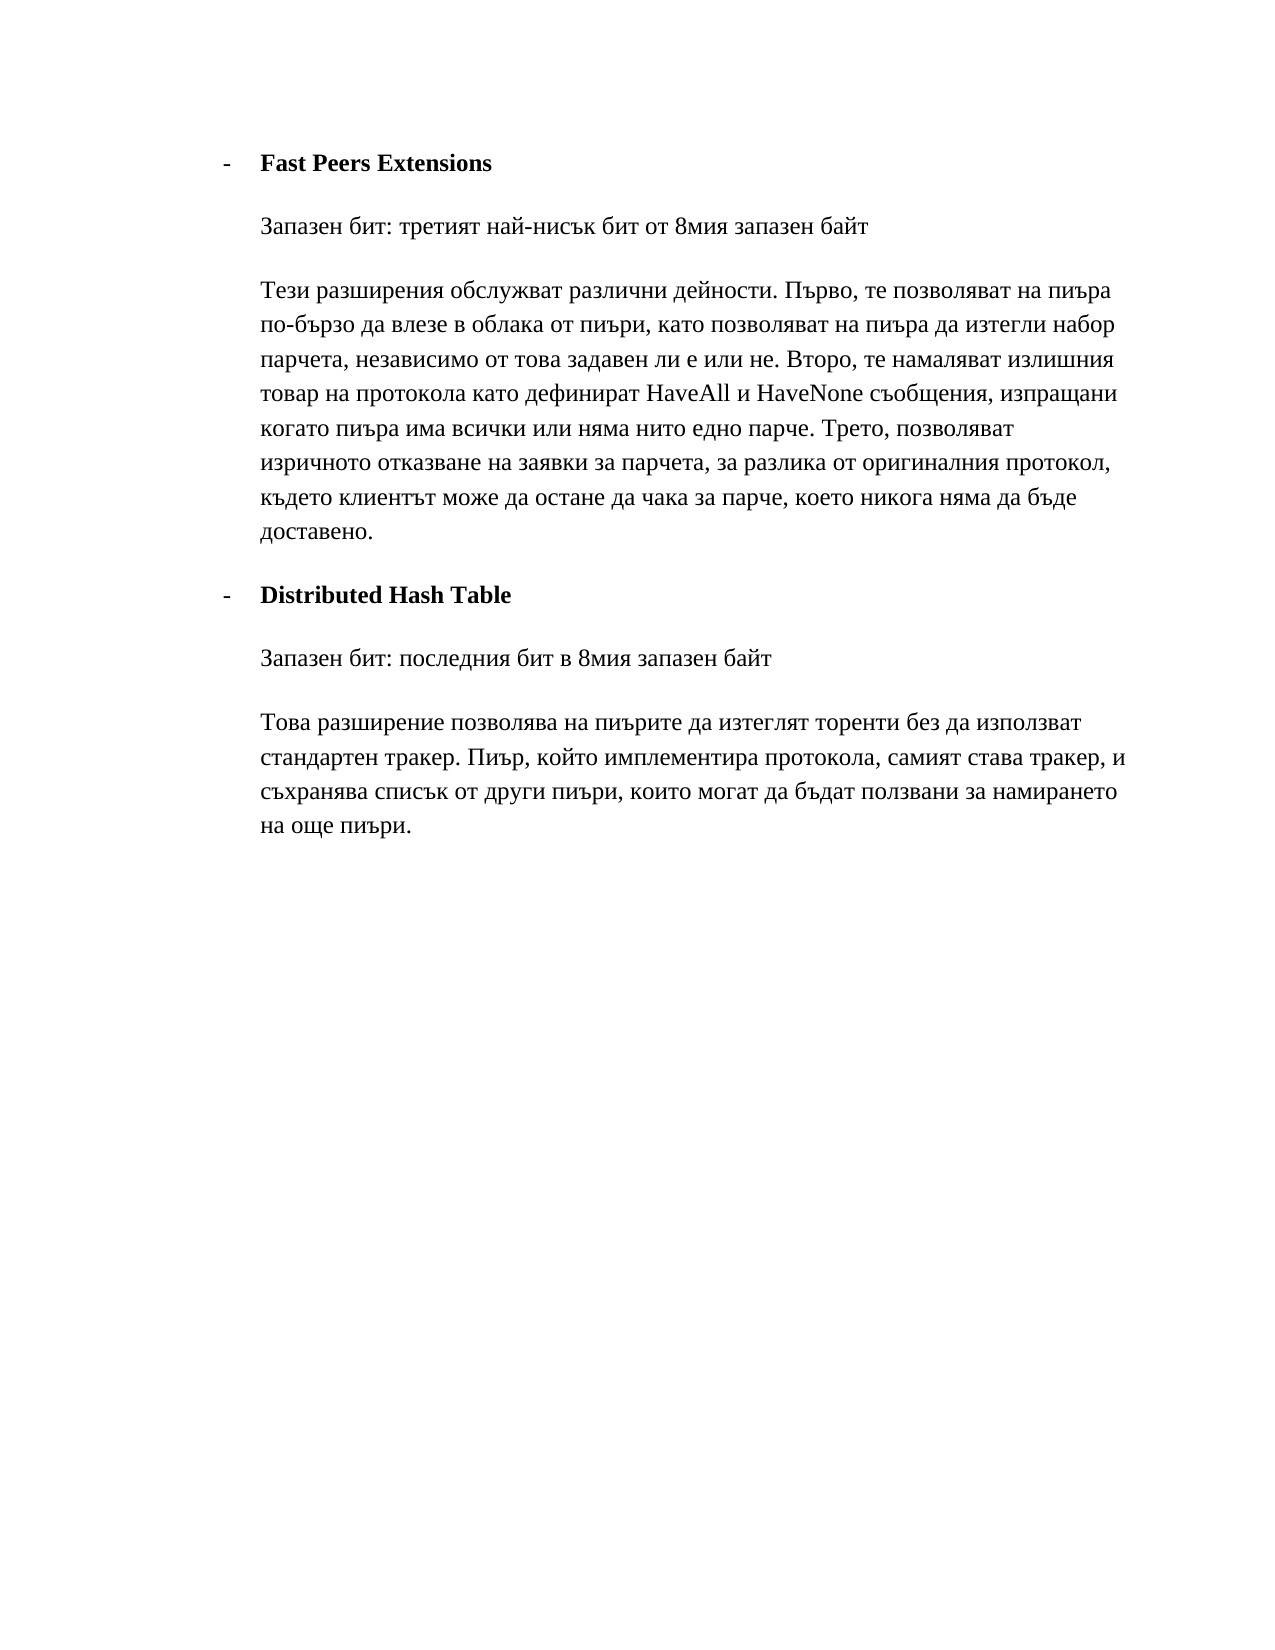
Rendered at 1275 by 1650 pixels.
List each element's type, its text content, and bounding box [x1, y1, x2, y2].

text Запазен бит: третият най-нисък бит от 8мия запазен байт [260, 211, 1127, 240]
text Това разширение позволява на пиърите да изтеглят торенти без да използват стандартен тракер. Пиър, който имплементира протокола, самият става тракер, и съхранява списък от други пиъри, които могат да бъдат ползвани за намирането на още пиъри. [260, 707, 1127, 839]
list Fast Peers Extensions [223, 148, 1127, 176]
text Запазен бит: последния бит в 8мия запазен байт [260, 643, 1127, 672]
text Тези разширения обслужват различни дейности. Първо, те позволяват на пиъра по-бързо да влезе в облака от пиъри, като позволяват на пиъра да изтегли набор парчета, независимо от това задавен ли е или не. Второ, те намаляват излишния товар на протокола като дефинират HaveAll и HaveNone съобщения, изпращани когато пиъра има всички или няма нито едно парче. Трето, позволяват изричното отказване на заявки за парчета, за разлика от оригиналния протокол, където клиентът може да остане да чака за парче, което никога няма да бъде доставено. [260, 275, 1127, 545]
list Distributed Hash Table [223, 580, 1127, 609]
